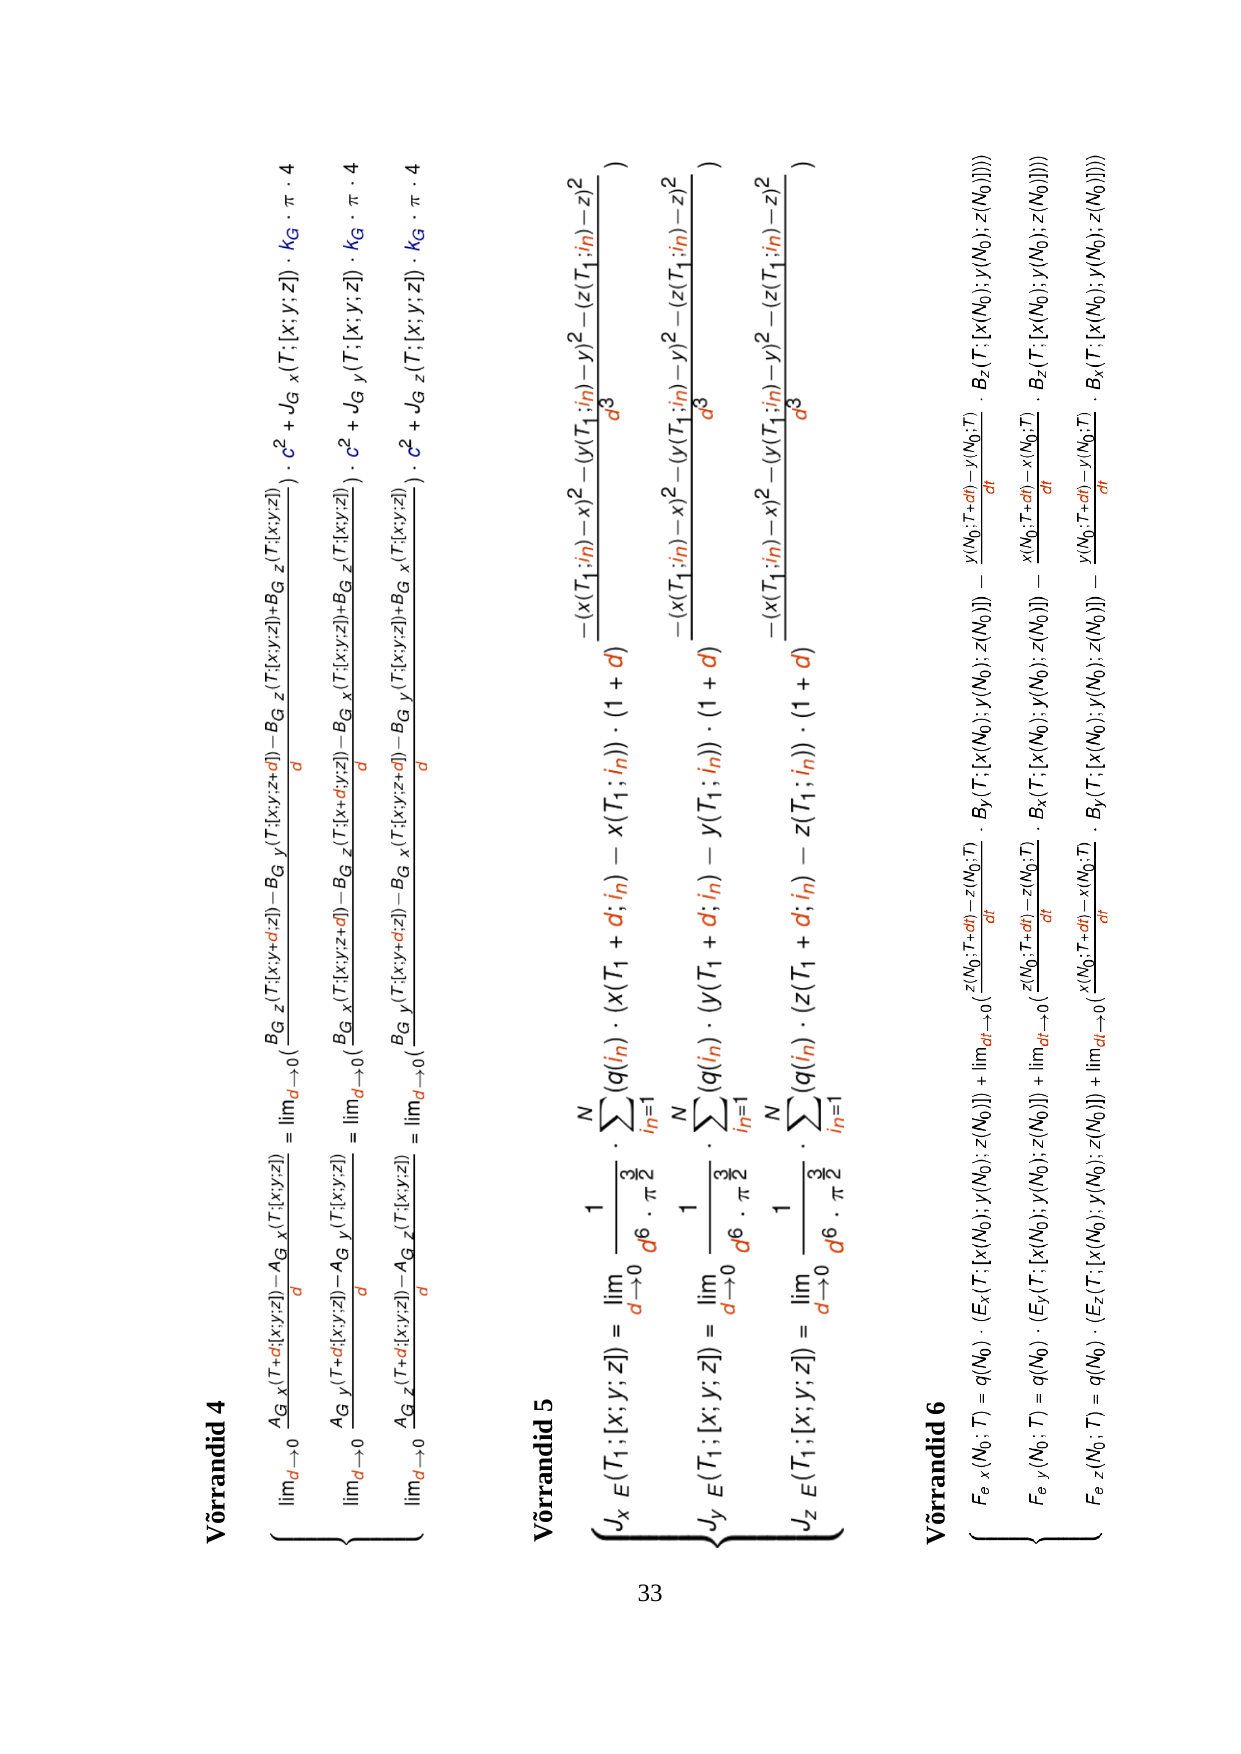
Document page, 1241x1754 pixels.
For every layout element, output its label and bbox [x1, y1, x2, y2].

picture [265, 163, 428, 1545]
picture [963, 155, 1108, 1544]
picture [567, 162, 844, 1548]
